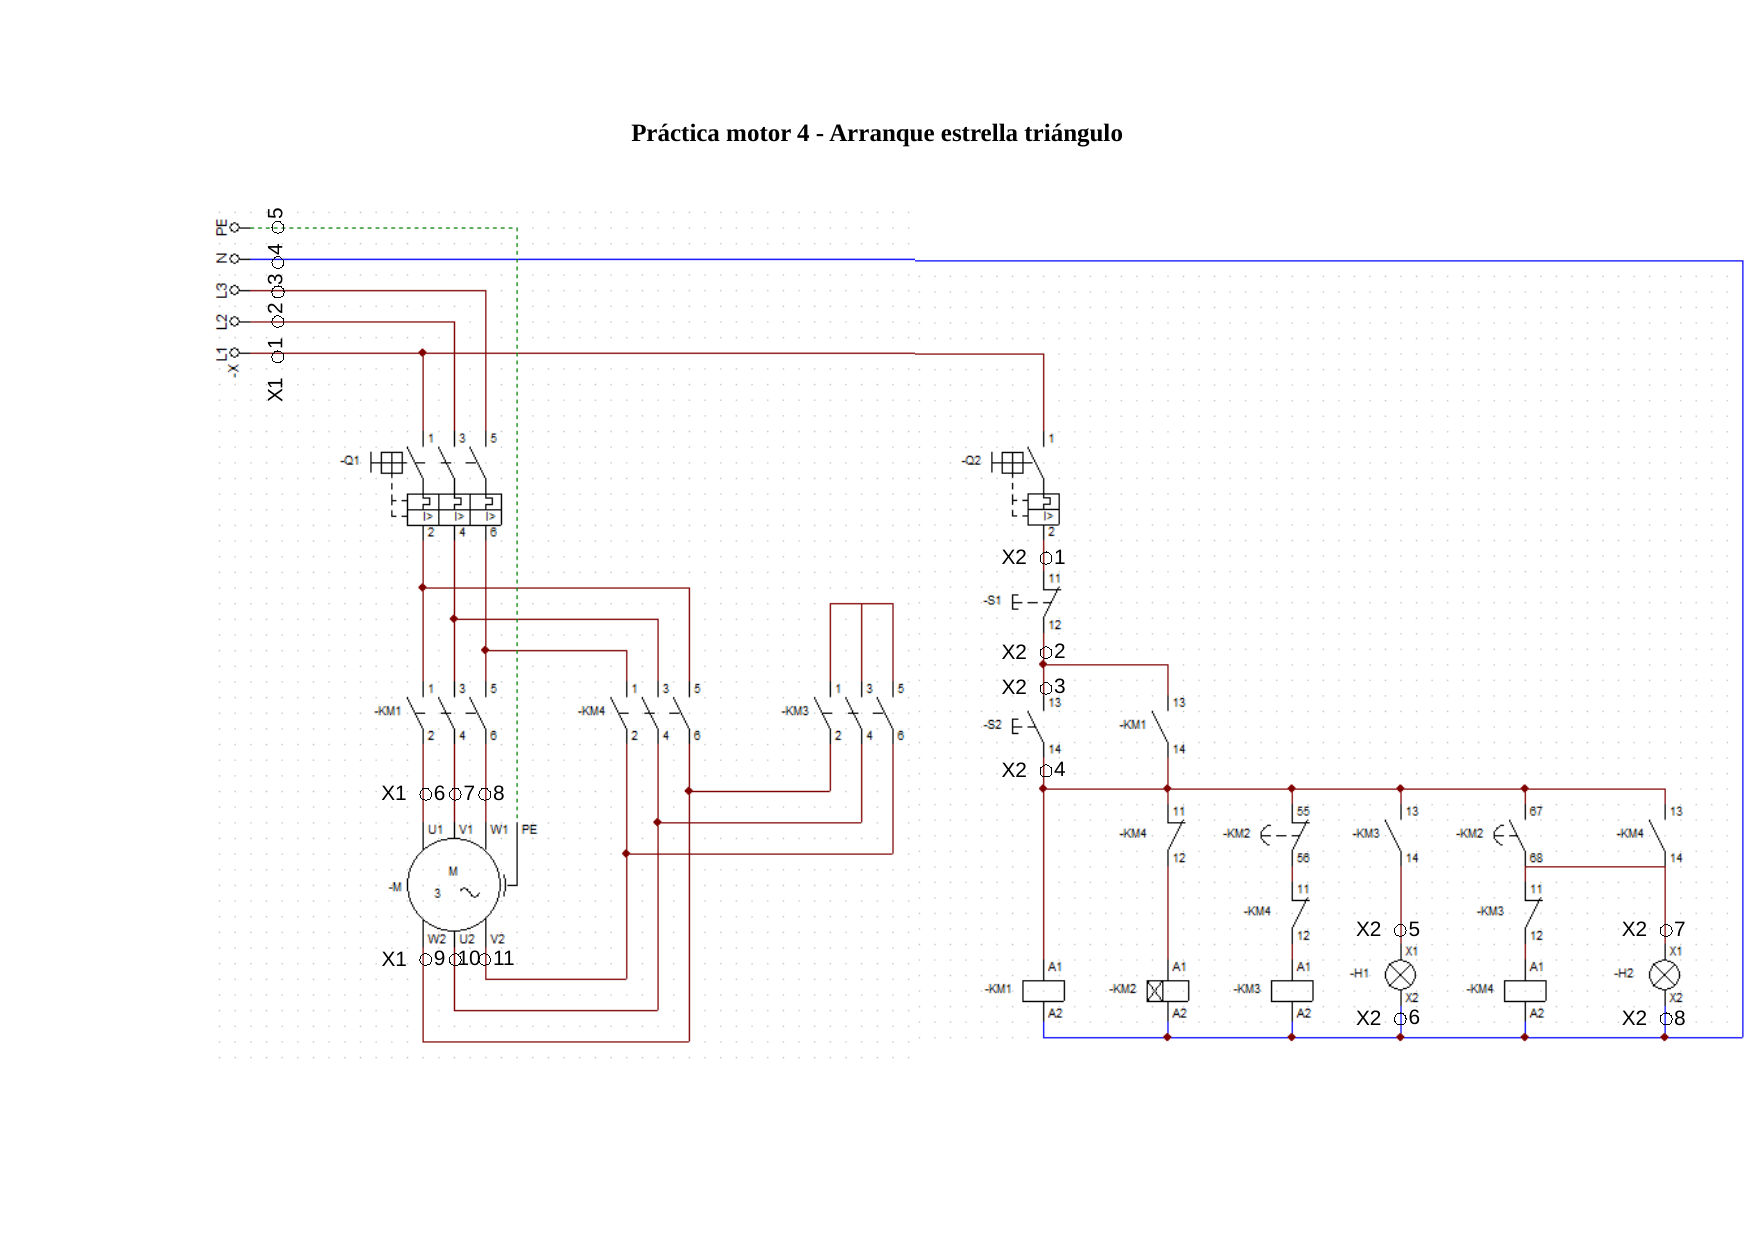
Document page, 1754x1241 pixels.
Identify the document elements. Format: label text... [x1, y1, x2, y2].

text Práctica motor 4 - Arranque estrella triángulo [118, 118, 1636, 147]
picture [206, 208, 1754, 1061]
